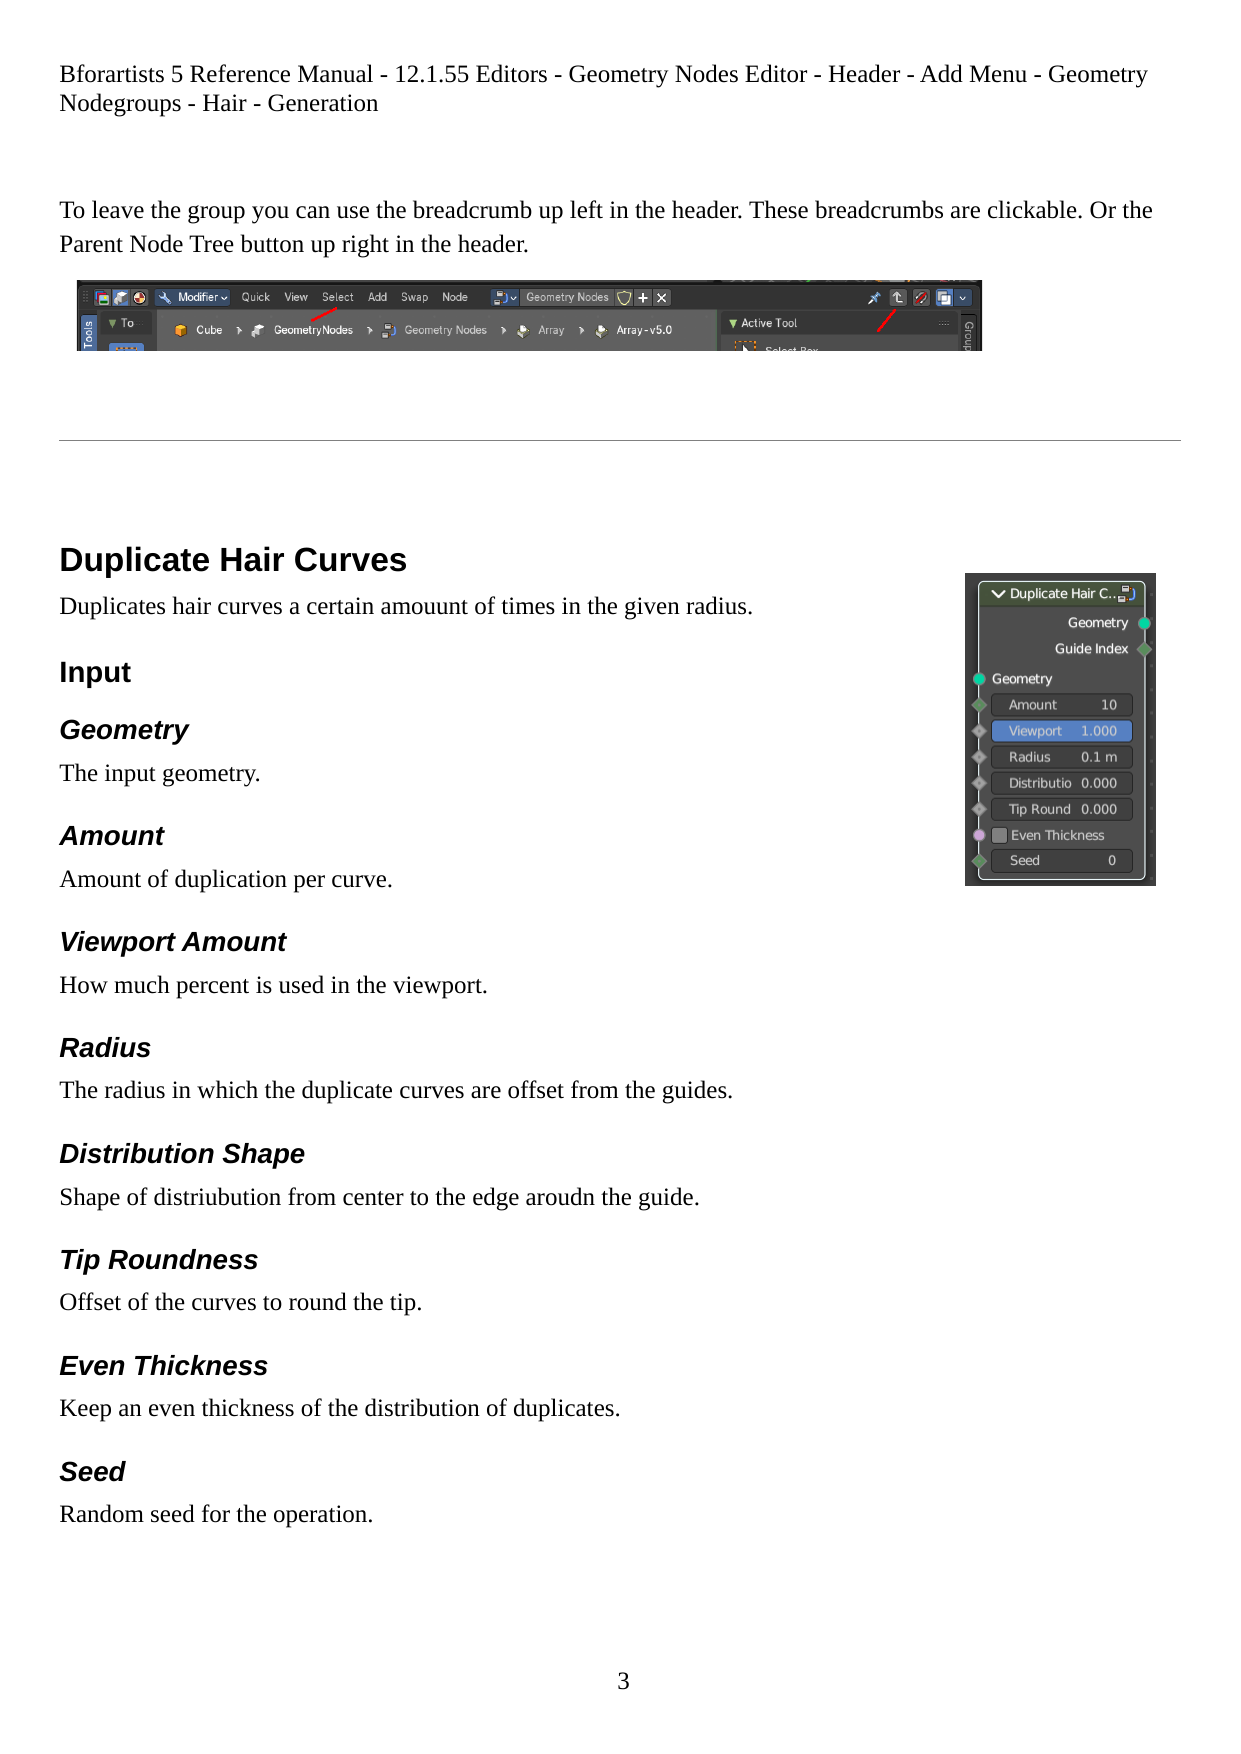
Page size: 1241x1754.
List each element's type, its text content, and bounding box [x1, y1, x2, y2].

text Offset of the curves to round the tip. [59, 1287, 1181, 1316]
subtitle Tip Roundness [59, 1243, 1181, 1275]
text The input geometry. [59, 758, 965, 787]
subtitle Geometry [59, 713, 965, 745]
subtitle Distribution Shape [59, 1137, 1181, 1169]
subtitle Input [59, 655, 965, 688]
text The radius in which the duplicate curves are offset from the guides. [59, 1076, 1181, 1104]
subtitle Even Thickness [59, 1349, 1181, 1381]
text To leave the group you can use the breadcrumb up left in the header. These breadcrumbs are clickable. Or the Parent Node Tree button up right in the header. [59, 195, 1181, 258]
subtitle [1156, 713, 1181, 745]
text How much percent is used in the viewport. [59, 970, 1181, 998]
subtitle Viewport Amount [59, 925, 1181, 957]
text Shape of distriubution from center to the edge aroudn the guide. [59, 1182, 1181, 1210]
subtitle Amount [59, 819, 965, 851]
subtitle Duplicate Hair Curves [59, 540, 1181, 578]
text Random seed for the operation. [59, 1499, 1181, 1528]
subtitle Seed [59, 1455, 1181, 1487]
picture [965, 573, 1156, 886]
text Keep an even thickness of the distribution of duplicates. [59, 1393, 1181, 1422]
subtitle [1156, 655, 1181, 688]
subtitle [1156, 819, 1181, 851]
text Amount of duplication per curve. [59, 864, 1181, 892]
subtitle Radius [59, 1031, 1181, 1063]
text Duplicates hair curves a certain amouunt of times in the given radius. [59, 591, 965, 620]
picture [76, 280, 983, 351]
text [1156, 758, 1181, 787]
